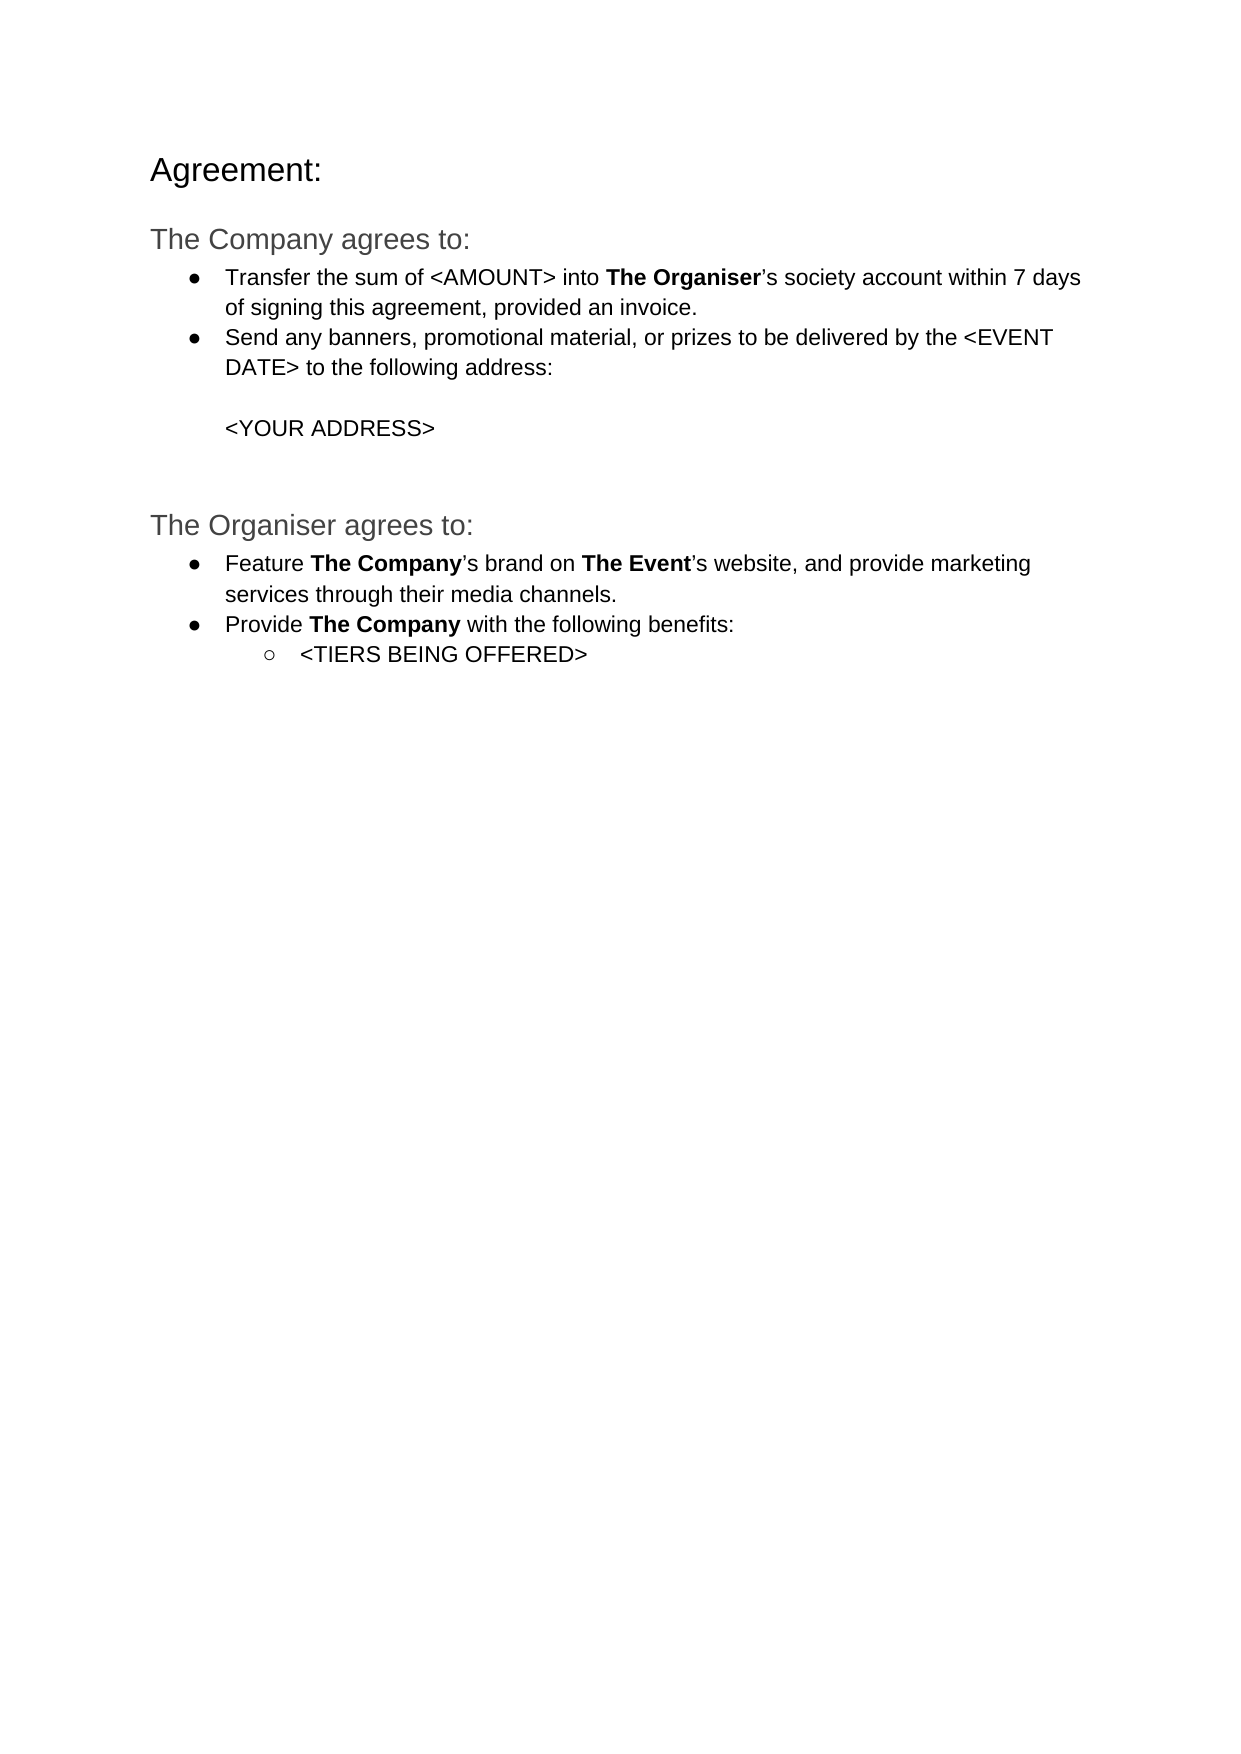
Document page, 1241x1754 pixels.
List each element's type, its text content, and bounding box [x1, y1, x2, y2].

list Feature The Company’s brand on The Event’s website, and provide marketing services through their media channels. [187, 550, 1090, 607]
list Provide The Company with the following benefits: [187, 611, 1090, 637]
list <TIERS BEING OFFERED> [262, 641, 1090, 667]
subtitle Agreement: [150, 150, 1090, 188]
text <YOUR ADDRESS> [225, 415, 1090, 441]
list Transfer the sum of <AMOUNT> into The Organiser’s society account within 7 days of signing this agreement, provided an invoice. [187, 264, 1090, 320]
subtitle The Organiser agrees to: [150, 508, 1090, 542]
list Send any banners, promotional material, or prizes to be delivered by the <EVENT DATE> to the following address: [187, 324, 1090, 381]
subtitle The Company agrees to: [150, 222, 1090, 255]
